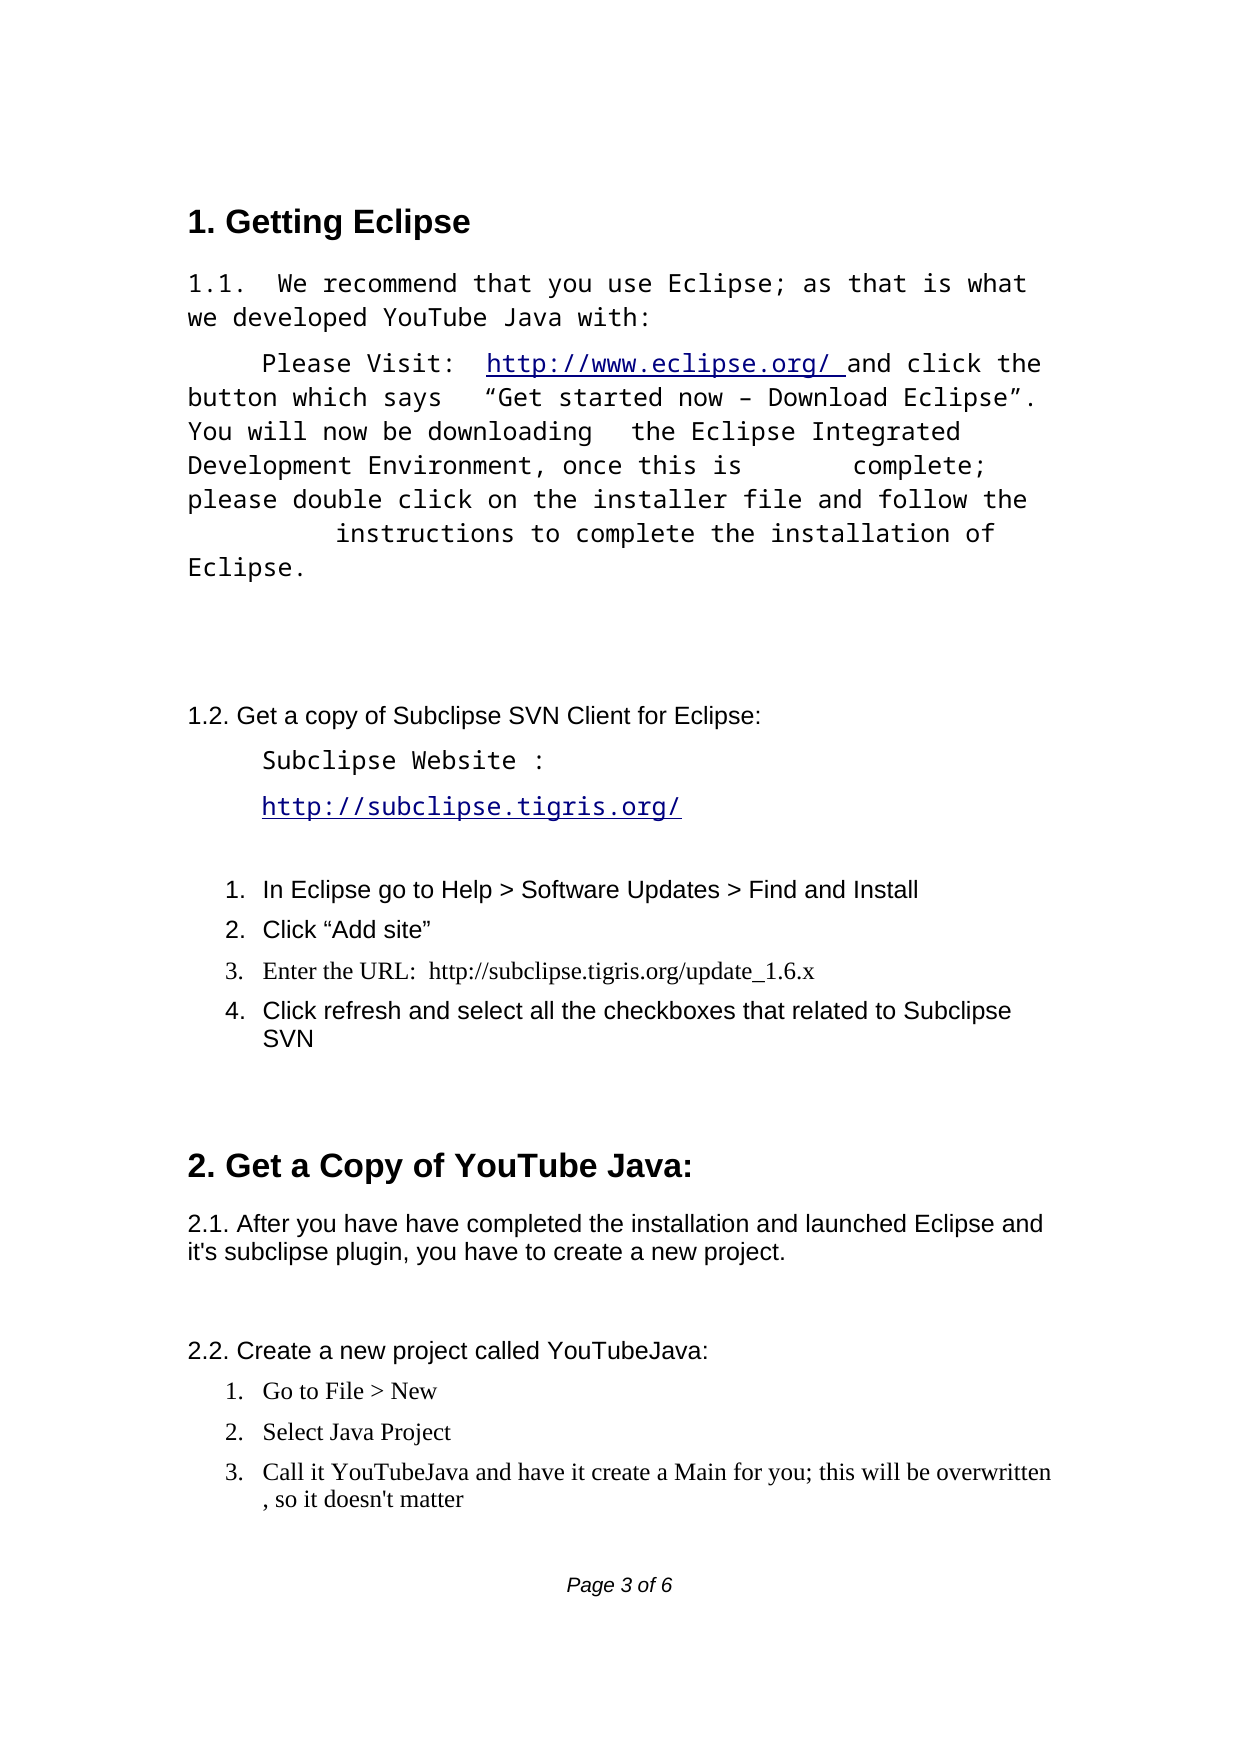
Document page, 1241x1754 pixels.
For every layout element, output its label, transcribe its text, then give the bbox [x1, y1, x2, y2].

text http://subclipse.tigris.org/ [187, 789, 1053, 823]
text Please Visit: http://www.eclipse.org/ and click the button which says “Get started now – Download Eclipse”. You will now be downloading the Eclipse Integrated Development Environment, once this is complete; please double click on the installer file and follow the instructions to complete the installation of Eclipse. [187, 346, 1053, 584]
list In Eclipse go to Help > Software Updates > Find and Install [225, 876, 1053, 904]
subtitle Get a Copy of YouTube Java: [187, 1147, 1053, 1184]
subtitle Create a new project called YouTubeJava: [187, 1337, 1053, 1365]
list Click “Add site” [225, 916, 1053, 944]
list Call it YouTubeJava and have it create a Main for you; this will be overwritten , so it doesn't matter [225, 1458, 1053, 1513]
text Subclipse Website : [187, 742, 1053, 776]
list Click refresh and select all the checkboxes that related to Subclipse SVN [225, 997, 1053, 1053]
subtitle Get a copy of Subclipse SVN Client for Eclipse: [187, 702, 1053, 730]
subtitle We recommend that you use Eclipse; as that is what we developed YouTube Java with: [187, 266, 1053, 334]
subtitle Getting Eclipse [187, 203, 1053, 241]
subtitle After you have have completed the installation and launched Eclipse and it's subclipse plugin, you have to create a new project. [187, 1209, 1053, 1266]
list Enter the URL: http://subclipse.tigris.org/update_1.6.x [225, 957, 1053, 984]
list Select Java Project [225, 1418, 1053, 1445]
list Go to File > New [225, 1377, 1053, 1405]
